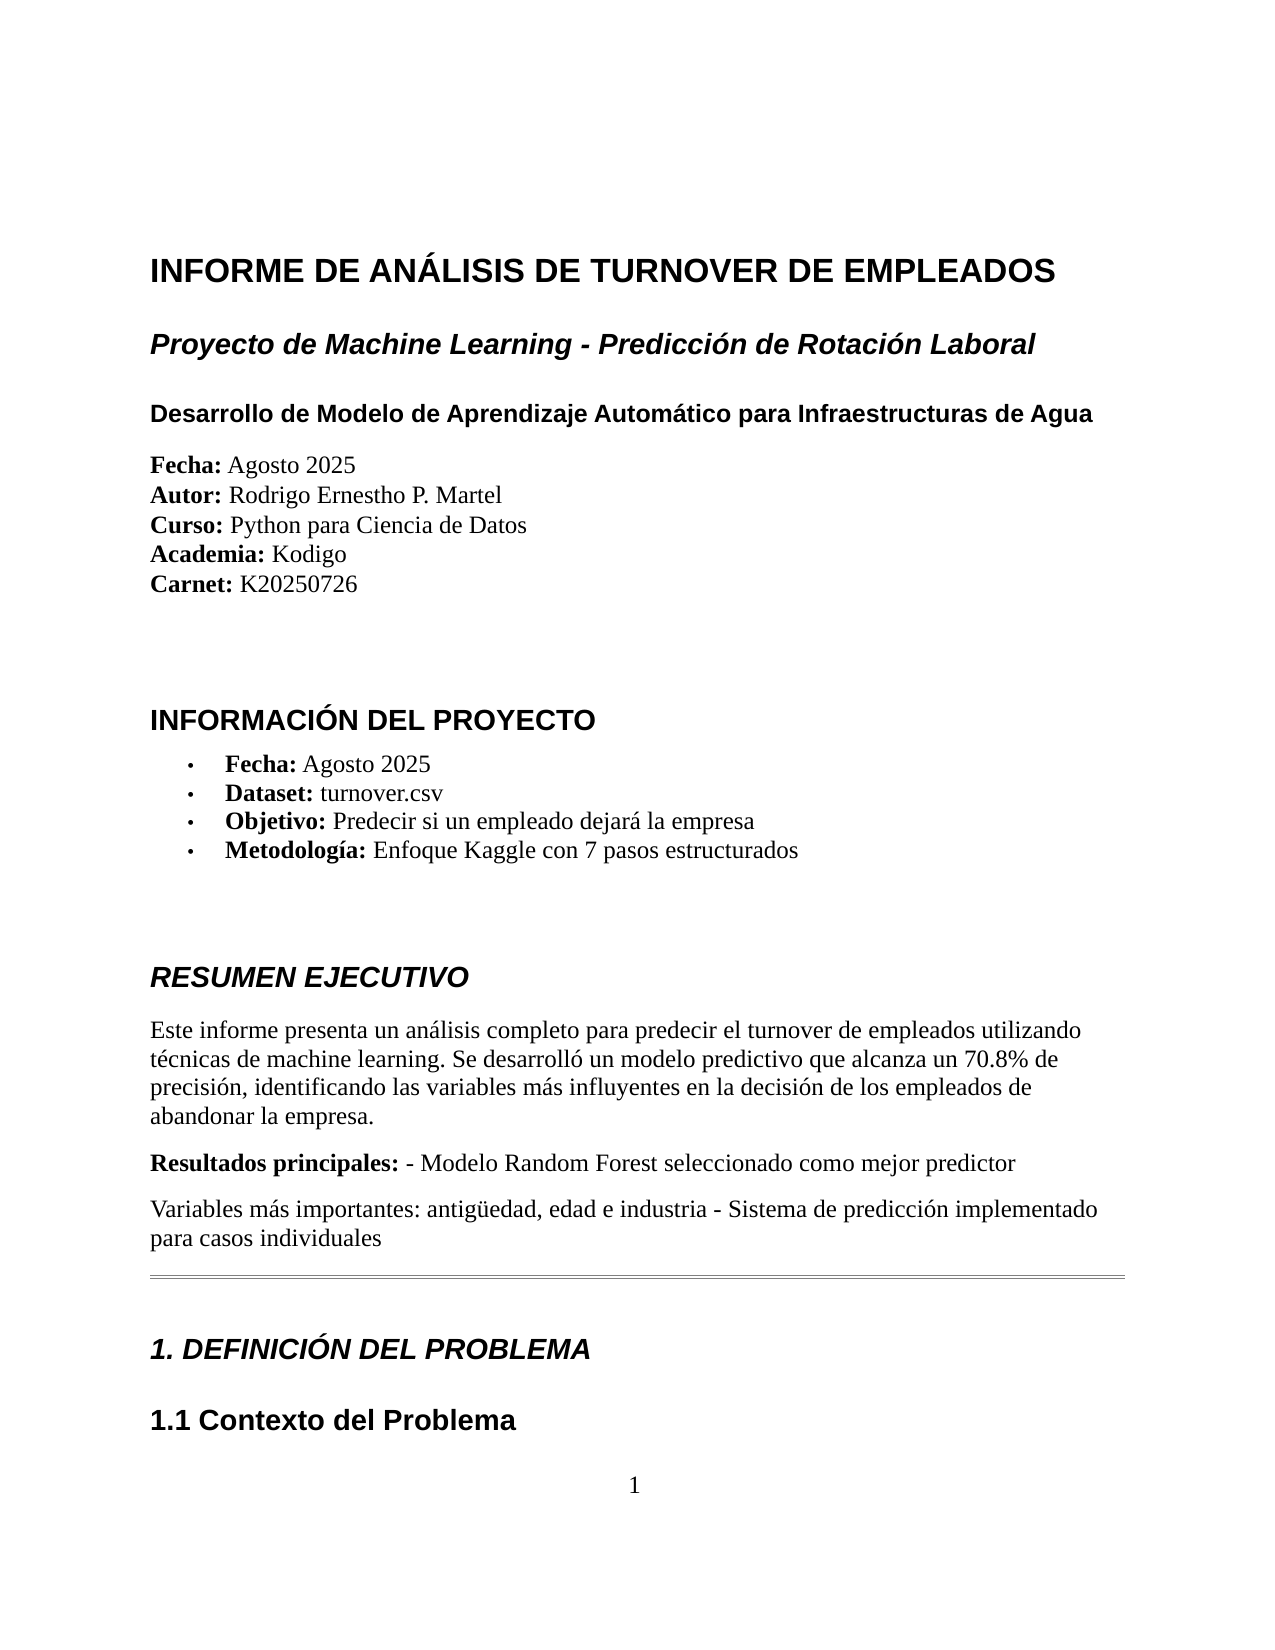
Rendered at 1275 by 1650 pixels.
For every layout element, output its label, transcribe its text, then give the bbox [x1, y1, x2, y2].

subtitle INFORMACIÓN DEL PROYECTO [150, 703, 1125, 736]
text Resultados principales: - Modelo Random Forest seleccionado como mejor predictor [150, 1148, 1125, 1177]
list Fecha: Agosto 2025 [187, 749, 1125, 778]
subtitle 1.1 Contexto del Problema [150, 1403, 1125, 1437]
text Este informe presenta un análisis completo para predecir el turnover de empleados utilizando técnicas de machine learning. Se desarrolló un modelo predictivo que alcanza un 70.8% de precisión, identificando las variables más influyentes en la decisión de los empleados de abandonar la empresa. [150, 1015, 1125, 1130]
subtitle Desarrollo de Modelo de Aprendizaje Automático para Infraestructuras de Agua [150, 398, 1125, 428]
list Metodología: Enfoque Kaggle con 7 pasos estructurados [187, 835, 1125, 864]
subtitle INFORME DE ANÁLISIS DE TURNOVER DE EMPLEADOS [150, 251, 1125, 290]
text Variables más importantes: antigüedad, edad e industria - Sistema de predicción implementado para casos individuales [150, 1194, 1125, 1252]
subtitle RESUMEN EJECUTIVO [150, 960, 1125, 993]
subtitle Proyecto de Machine Learning - Predicción de Rotación Laboral [150, 327, 1125, 361]
subtitle 1. DEFINICIÓN DEL PROBLEMA [150, 1332, 1125, 1366]
text Fecha: Agosto 2025 Autor: Rodrigo Ernestho P. Martel Curso: Python para Ciencia de Datos Academia: Kodigo Carnet: K20250726 [150, 449, 1125, 598]
list Dataset: turnover.csv [187, 778, 1125, 806]
list Objetivo: Predecir si un empleado dejará la empresa [187, 806, 1125, 835]
